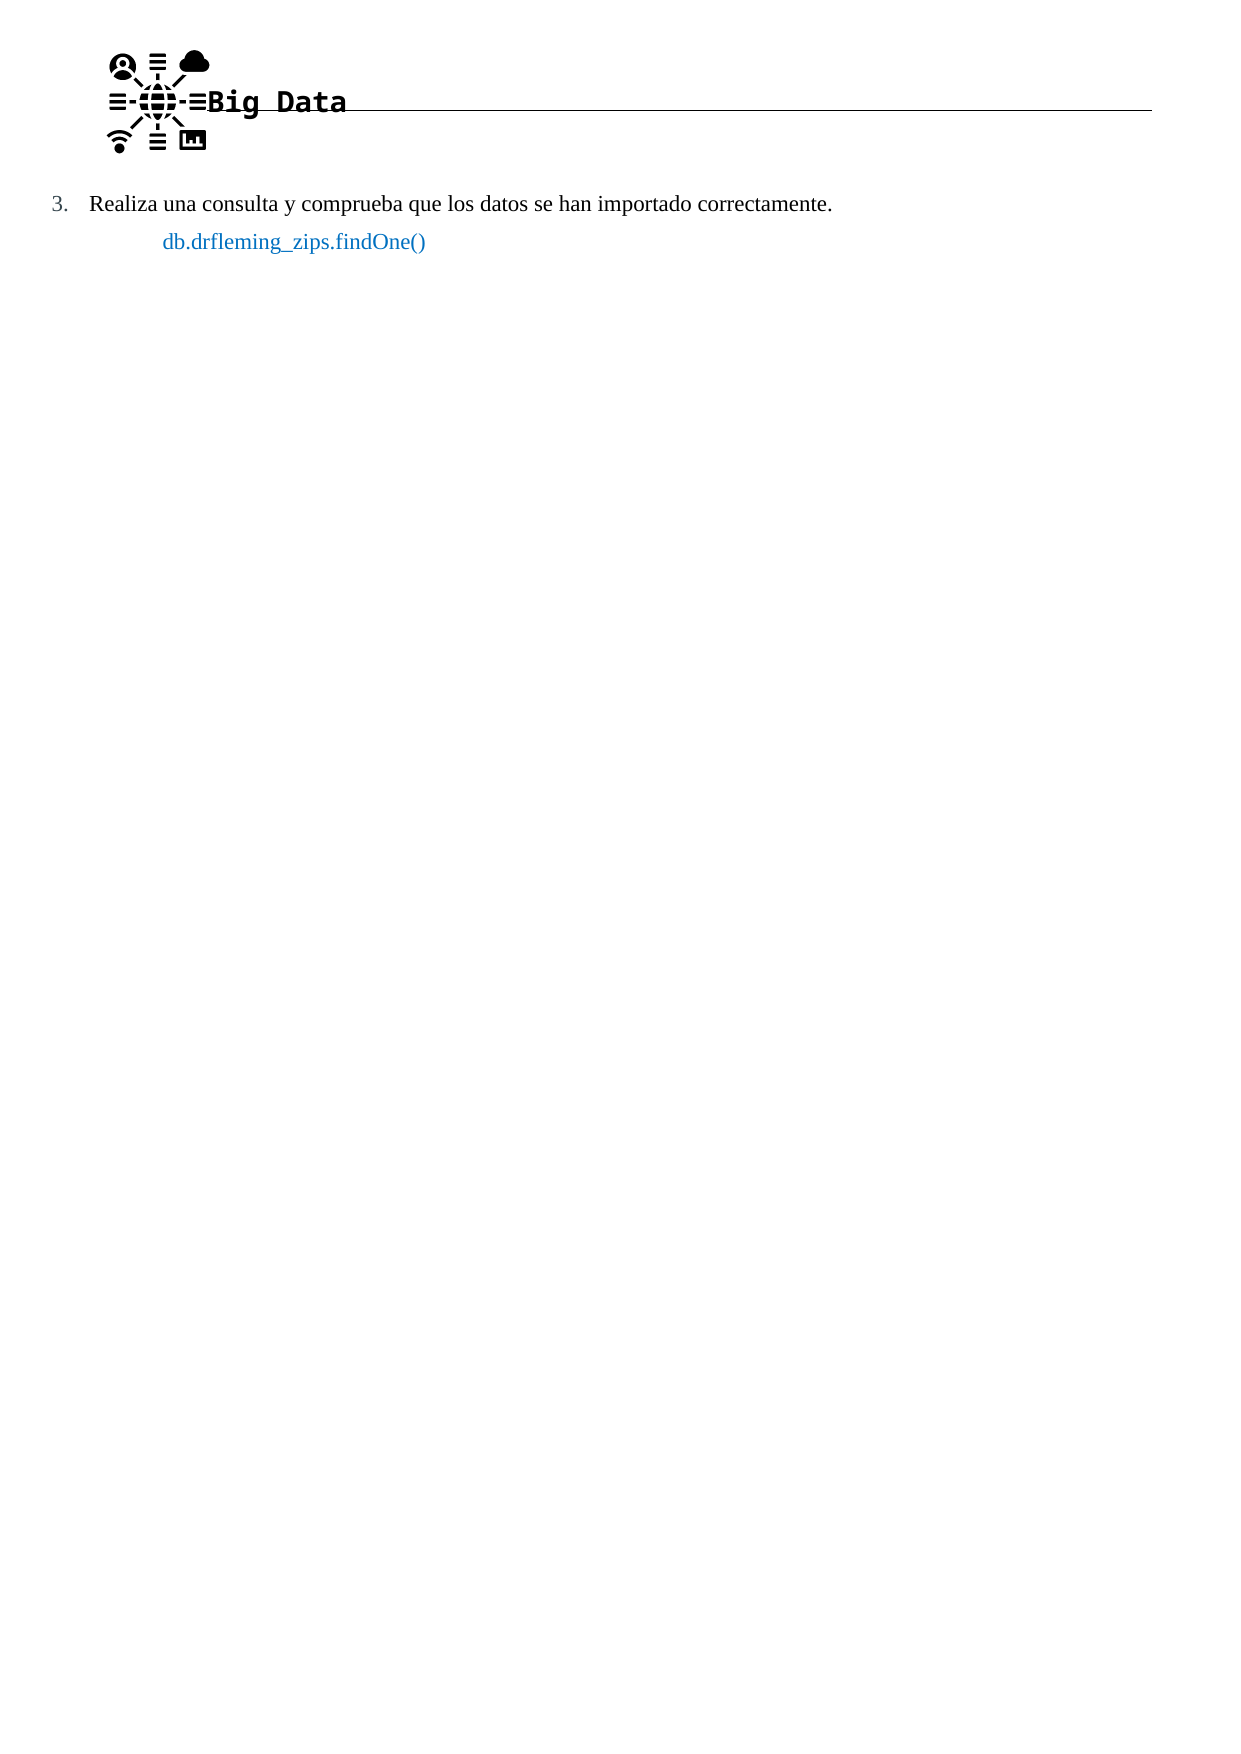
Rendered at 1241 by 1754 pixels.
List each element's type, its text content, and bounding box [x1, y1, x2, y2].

text db.drfleming_zips.findOne() [162, 228, 1141, 254]
list Realiza una consulta y comprueba que los datos se han importado correctamente. [51, 190, 1141, 216]
